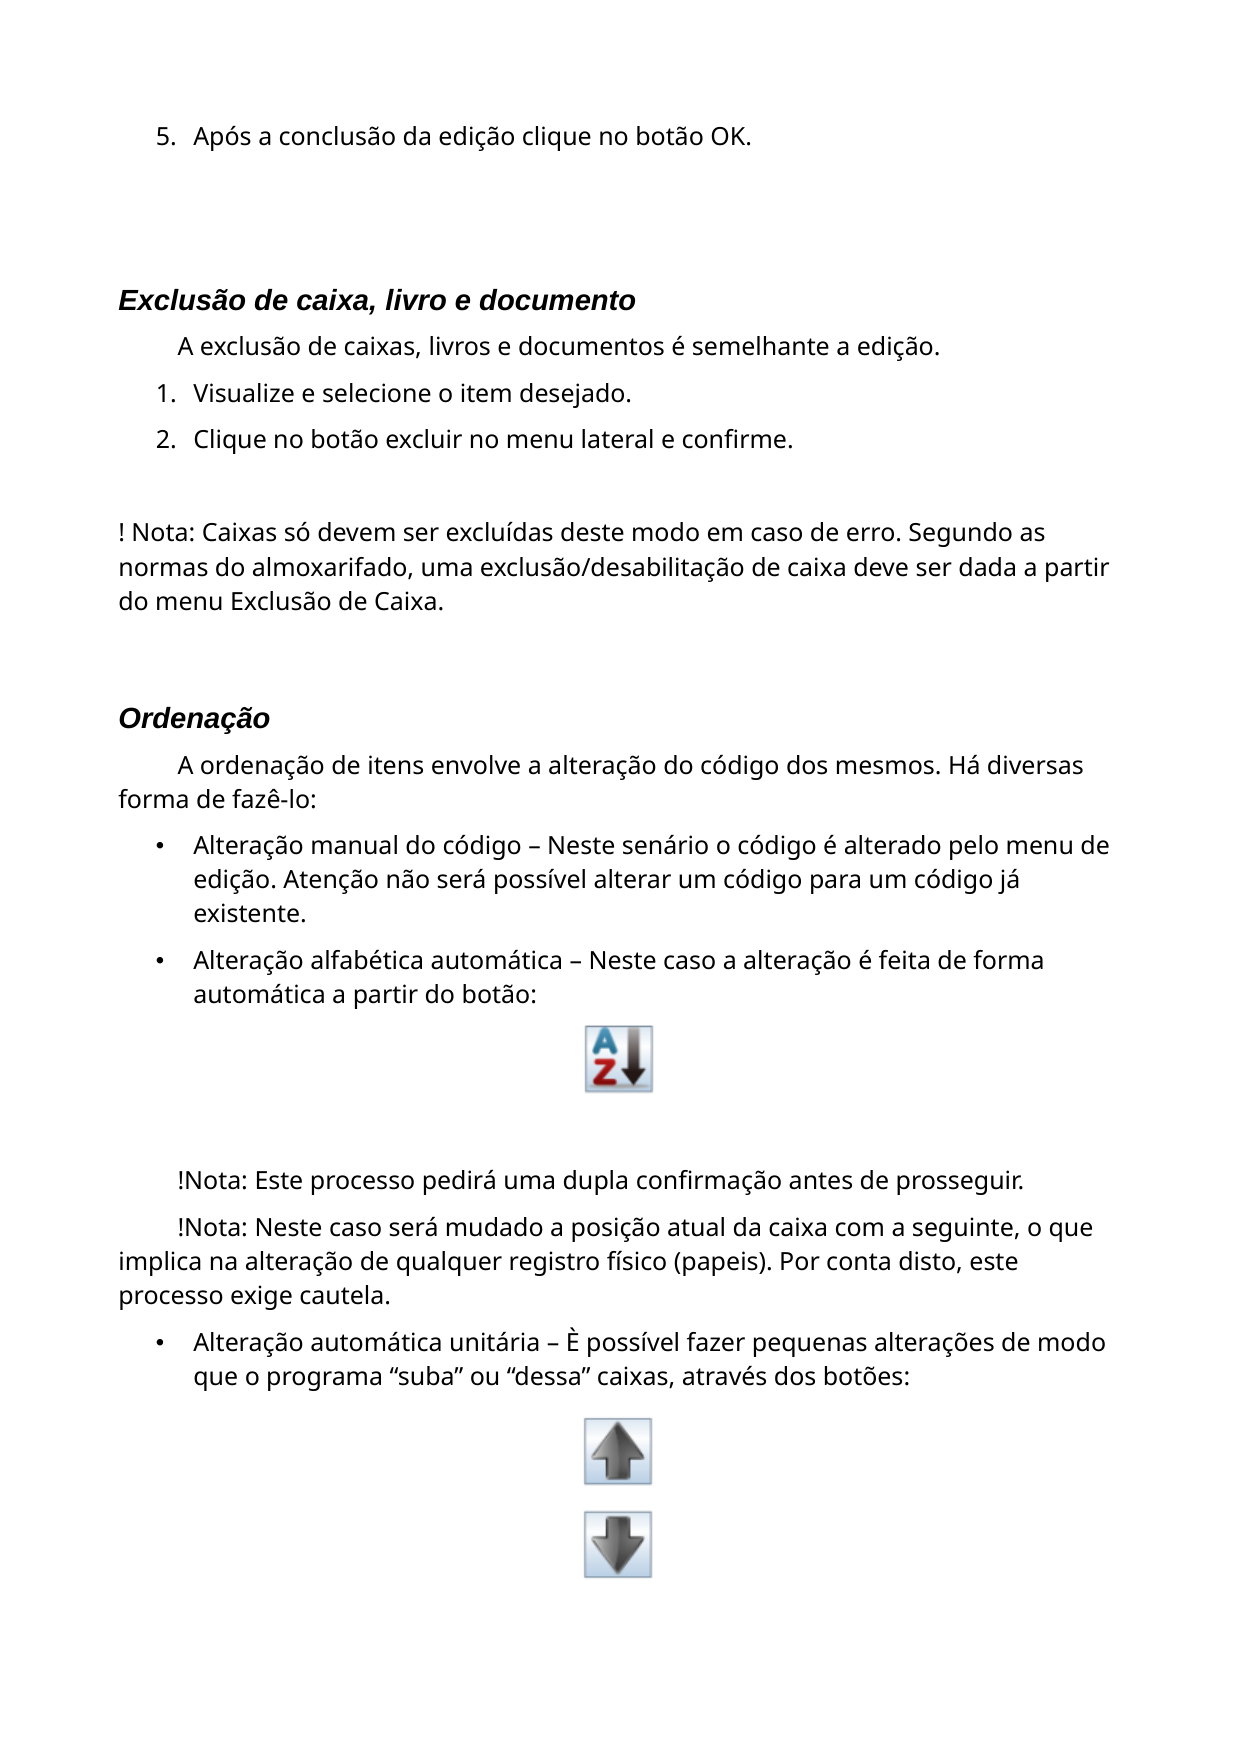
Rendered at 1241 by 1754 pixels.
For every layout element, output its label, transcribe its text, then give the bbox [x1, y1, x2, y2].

list Alteração alfabética automática – Neste caso a alteração é feita de forma automática a partir do botão: [156, 943, 1122, 1011]
picture [577, 1405, 663, 1588]
list Alteração automática unitária – È possível fazer pequenas alterações de modo que o programa “suba” ou “dessa” caixas, através dos botões: [156, 1324, 1122, 1392]
text ! Nota: Caixas só devem ser excluídas deste modo em caso de erro. Segundo as normas do almoxarifado, uma exclusão/desabilitação de caixa deve ser dada a partir do menu Exclusão de Caixa. [118, 515, 1122, 617]
list Alteração manual do código – Neste senário o código é alterado pelo menu de edição. Atenção não será possível alterar um código para um código já existente. [156, 828, 1122, 930]
picture [575, 1023, 665, 1102]
text A ordenação de itens envolve a alteração do código dos mesmos. Há diversas forma de fazê-lo: [118, 747, 1122, 816]
text !Nota: Neste caso será mudado a posição atual da caixa com a seguinte, o que implica na alteração de qualquer registro físico (papeis). Por conta disto, este processo exige cautela. [118, 1209, 1122, 1312]
text A exclusão de caixas, livros e documentos é semelhante a edição. [118, 329, 1122, 363]
subtitle Exclusão de caixa, livro e documento [118, 283, 1122, 316]
list Após a conclusão da edição clique no botão OK. [156, 118, 1122, 152]
subtitle Ordenação [118, 701, 1122, 735]
list Clique no botão excluir no menu lateral e confirme. [156, 422, 1122, 456]
list Visualize e selecione o item desejado. [156, 375, 1122, 409]
text !Nota: Este processo pedirá uma dupla confirmação antes de prosseguir. [118, 1163, 1122, 1197]
